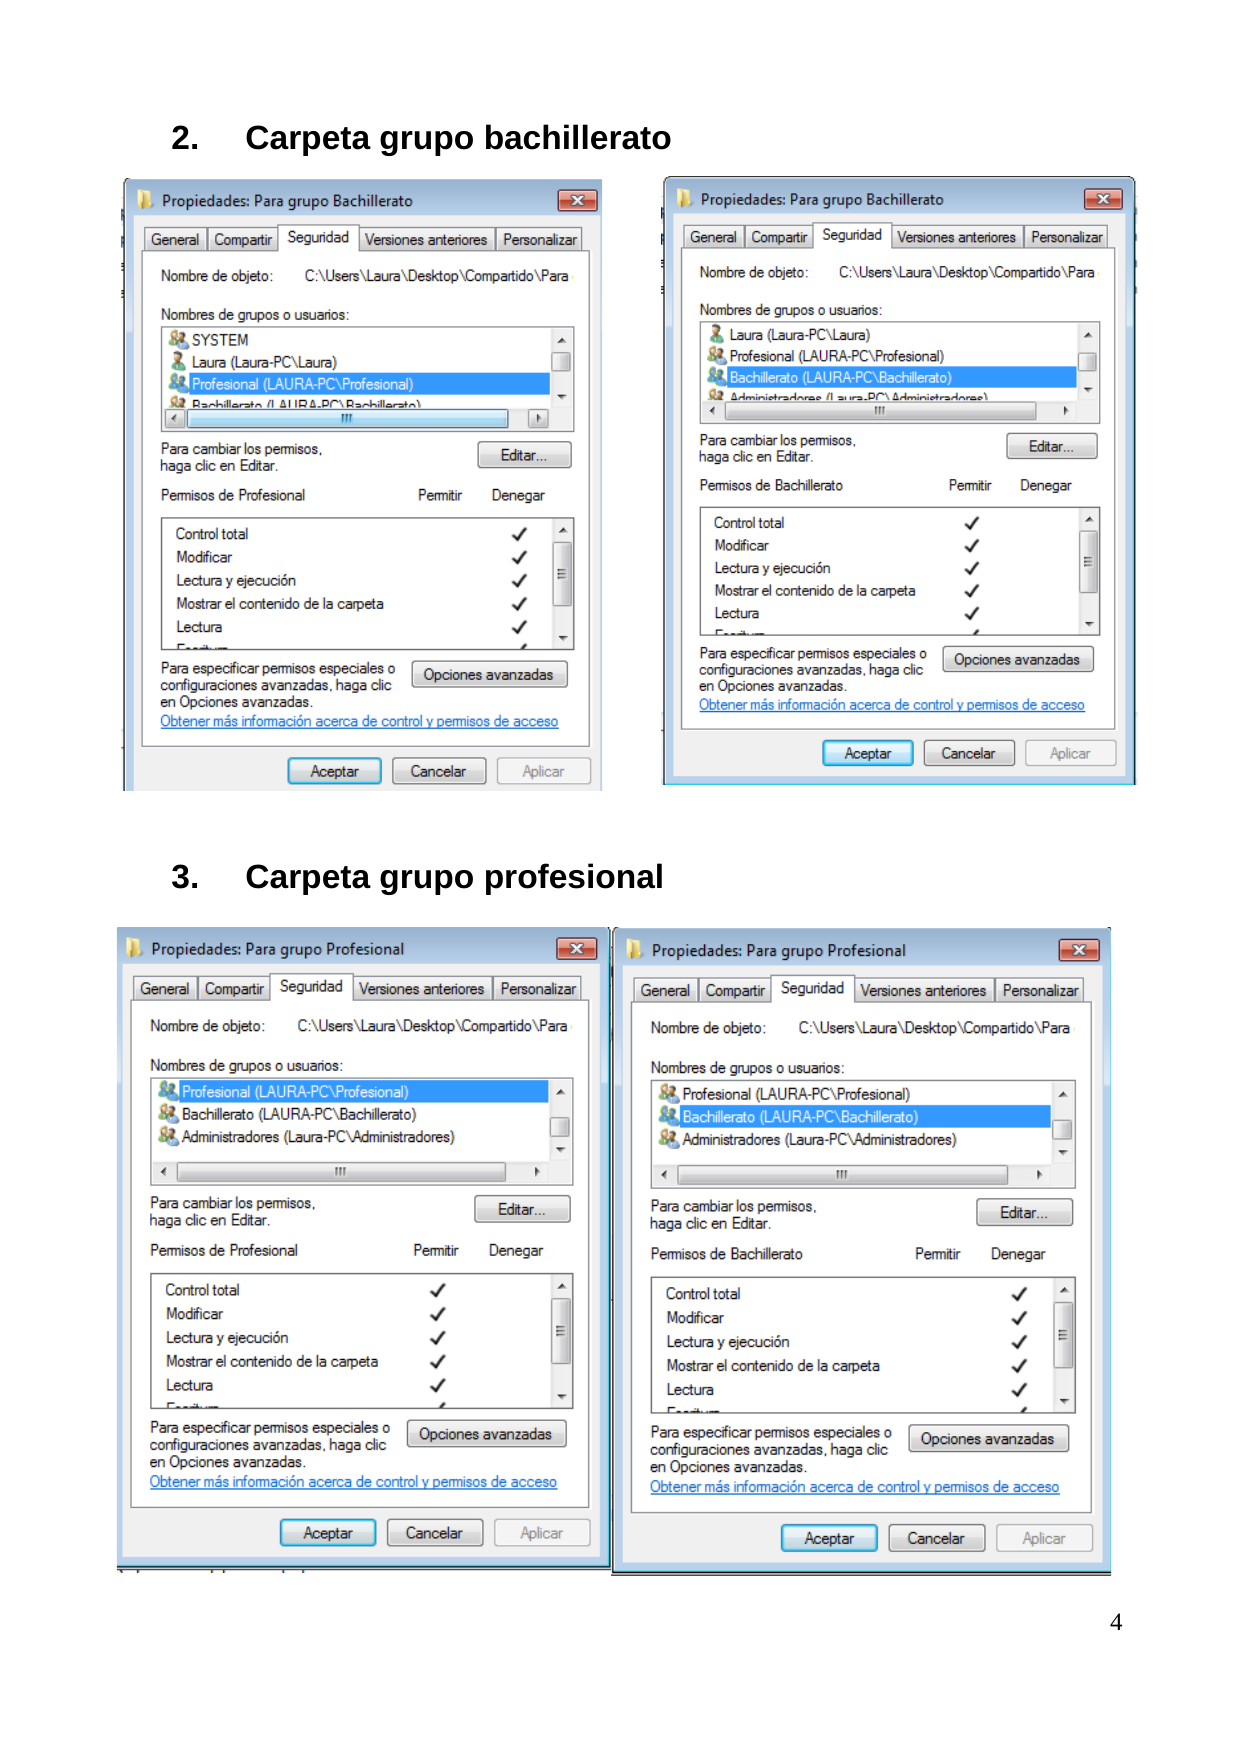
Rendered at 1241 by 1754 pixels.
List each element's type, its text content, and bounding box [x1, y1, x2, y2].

picture [121, 178, 603, 791]
picture [116, 927, 1112, 1576]
picture [661, 176, 1138, 785]
subtitle Carpeta grupo profesional [171, 857, 1122, 895]
subtitle Carpeta grupo bachillerato [171, 118, 1122, 157]
